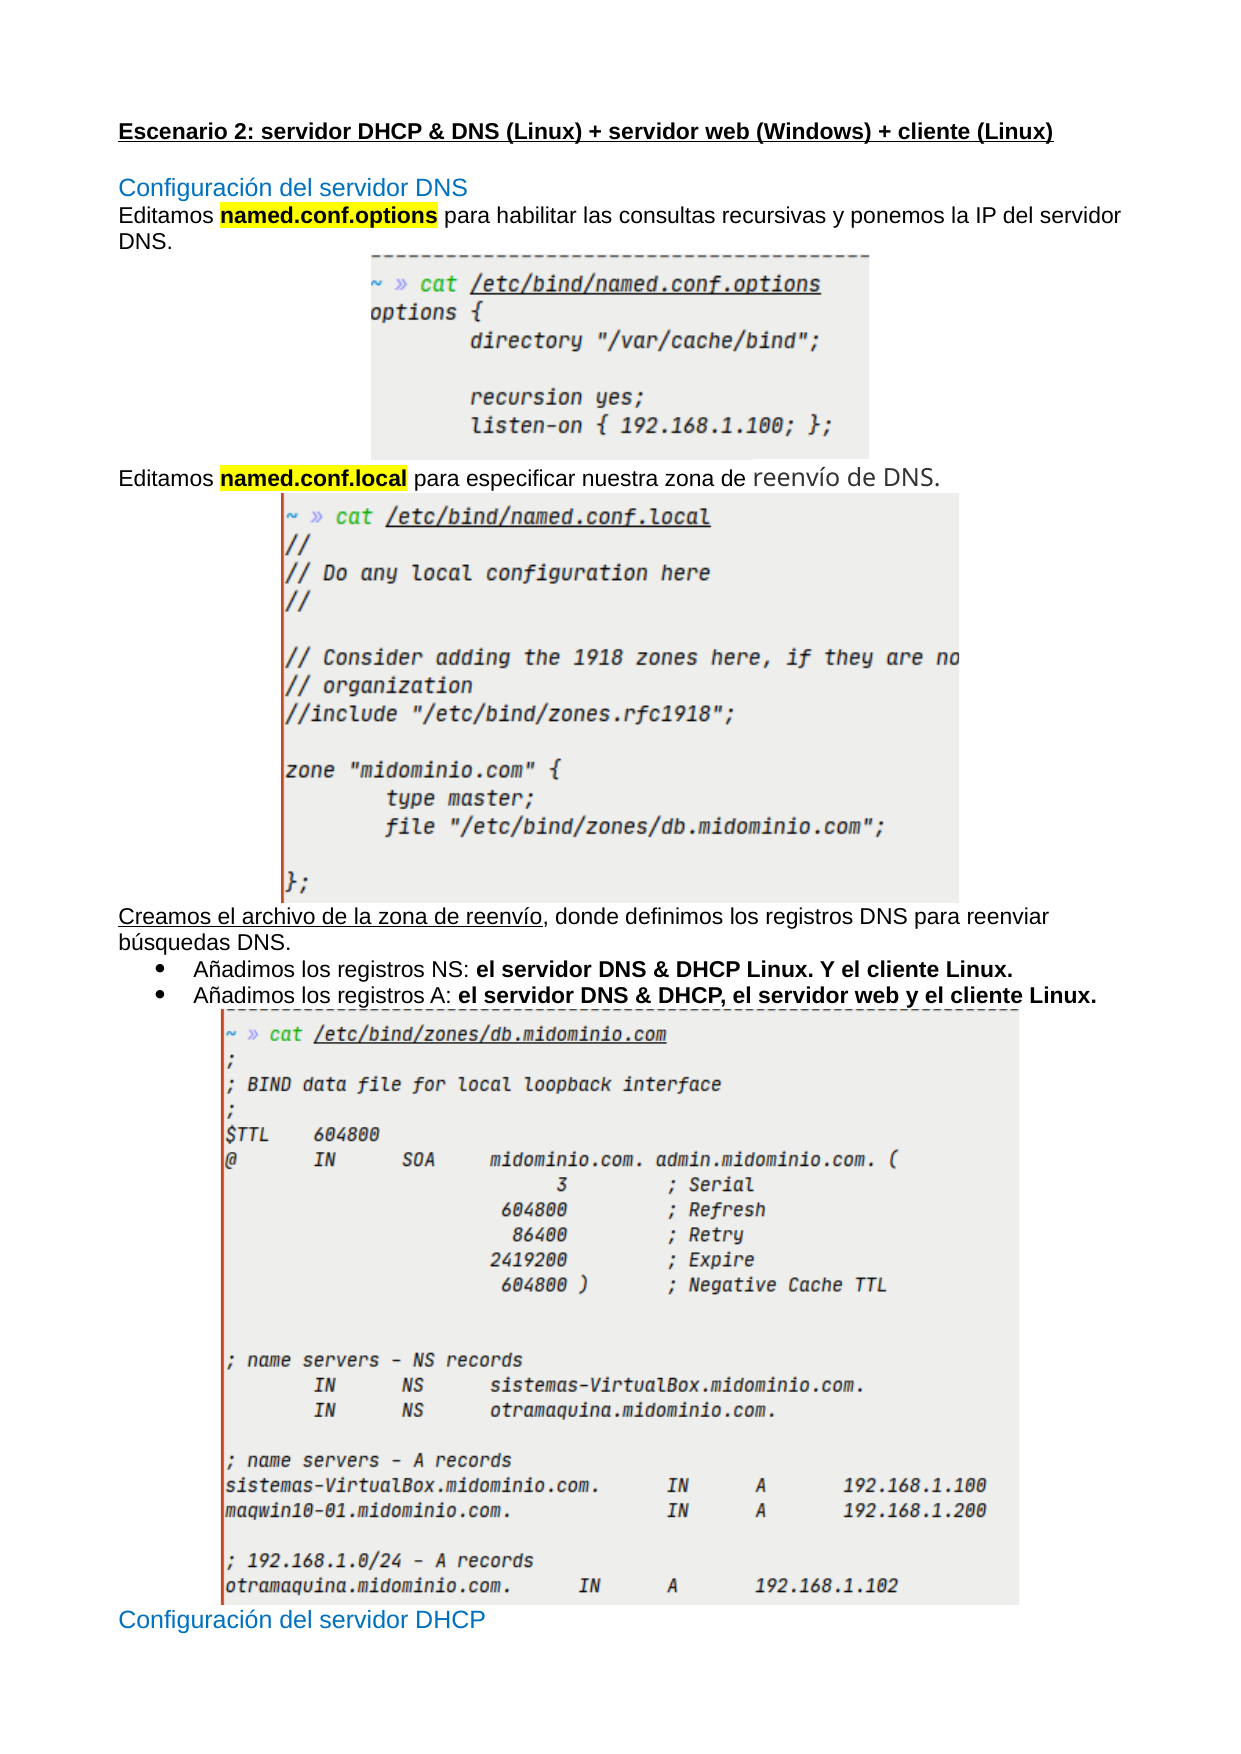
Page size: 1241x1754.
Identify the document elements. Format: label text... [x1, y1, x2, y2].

list Añadimos los registros NS: el servidor DNS & DHCP Linux. Y el cliente Linux. [156, 956, 1122, 982]
list Añadimos los registros A: el servidor DNS & DHCP, el servidor web y el cliente Linux. [156, 982, 1122, 1009]
text Configuración del servidor DNS [118, 173, 1122, 202]
text Configuración del servidor DHCP [118, 1605, 1122, 1633]
text Editamos named.conf.local para especificar nuestra zona de reenvío de DNS. [118, 459, 1122, 493]
text Creamos el archivo de la zona de reenvío, donde definimos los registros DNS para reenviar búsquedas DNS. [118, 903, 1122, 956]
text Editamos named.conf.options para habilitar las consultas recursivas y ponemos la IP del servidor DNS. [118, 202, 1122, 255]
text Escenario 2: servidor DHCP & DNS (Linux) + servidor web (Windows) + cliente (Linux) [118, 118, 1122, 144]
